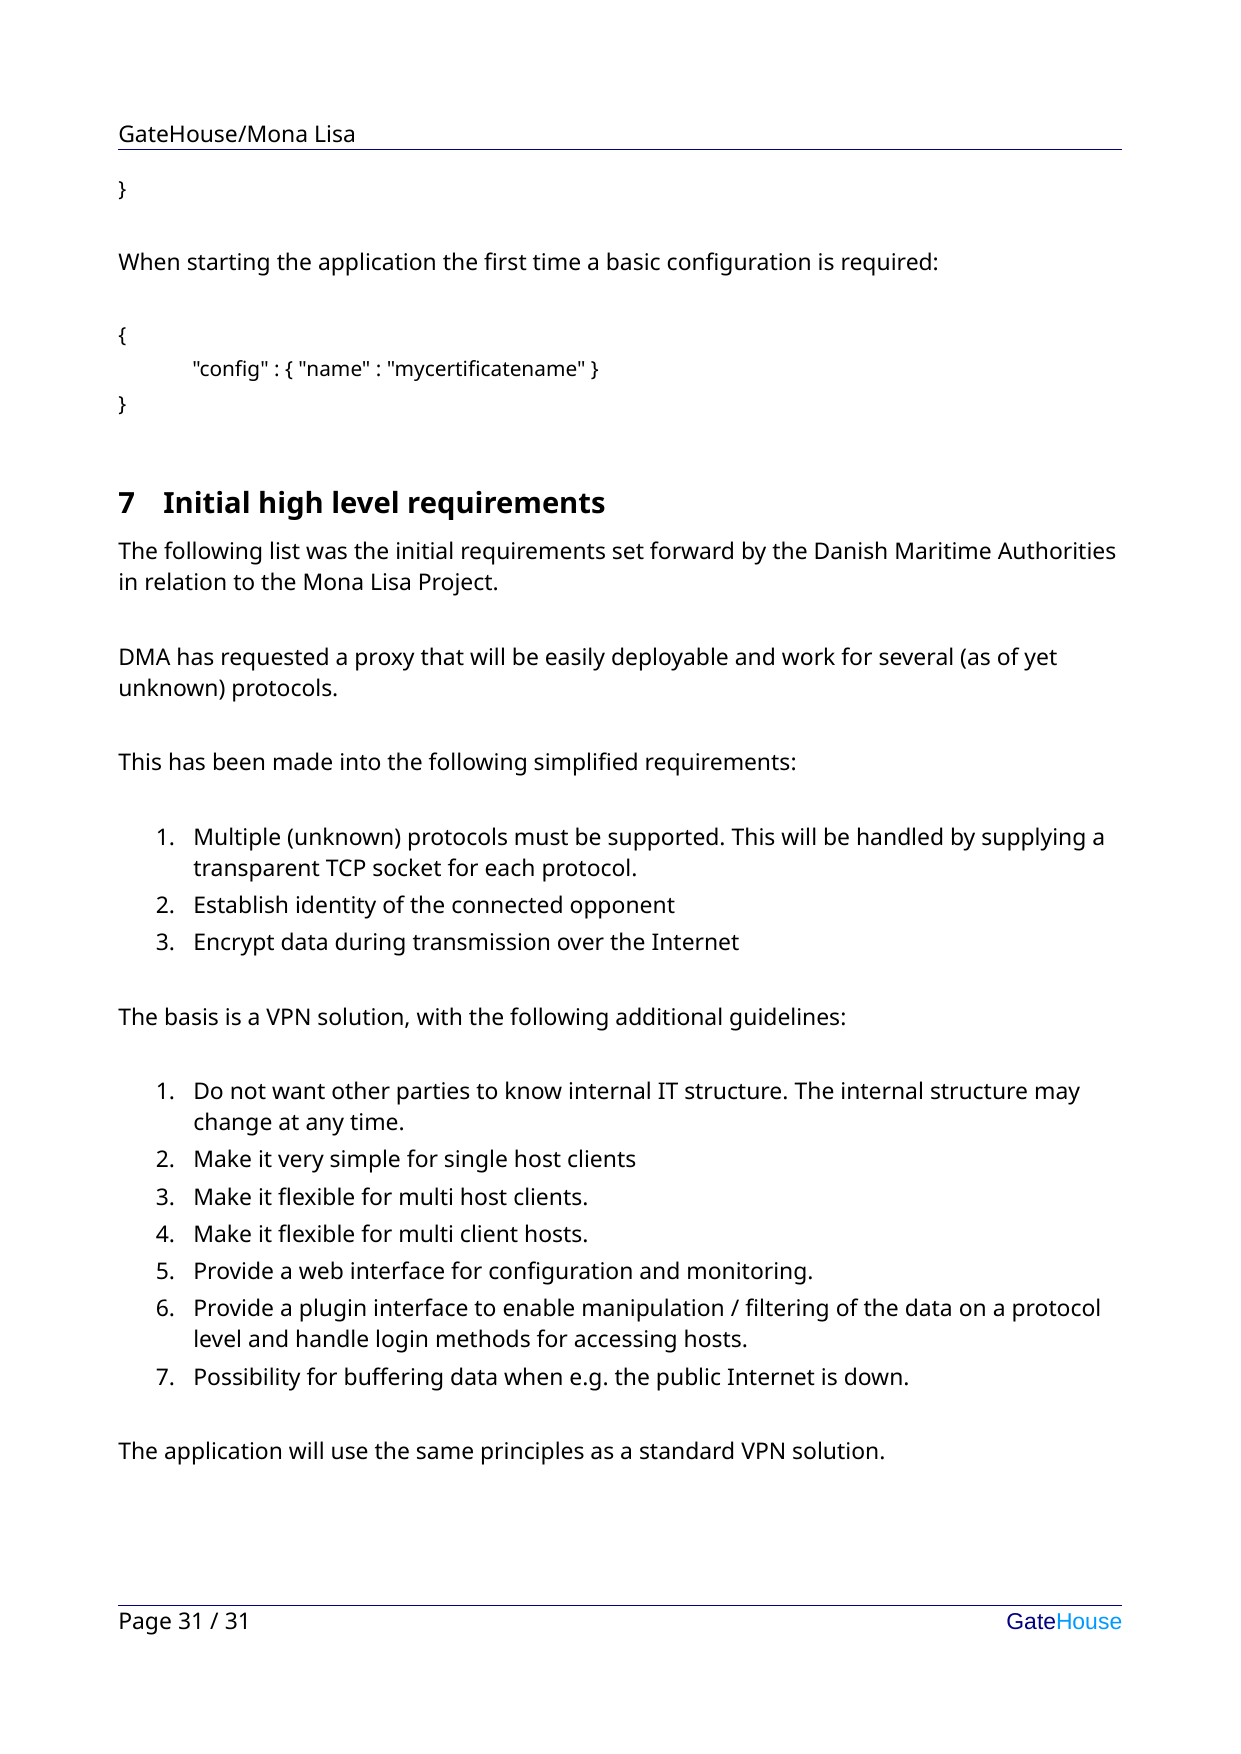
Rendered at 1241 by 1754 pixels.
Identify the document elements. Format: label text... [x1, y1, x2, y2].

text This has been made into the following simplified requirements: [118, 746, 1122, 777]
text When starting the application the first time a basic configuration is required: [118, 246, 1122, 277]
list Provide a plugin interface to enable manipulation / filtering of the data on a protocol level and handle login methods for accessing hosts. [156, 1292, 1122, 1354]
text "config" : { "name" : "mycertificatename" } [118, 354, 1122, 383]
list Establish identity of the connected opponent [156, 889, 1122, 920]
text The application will use the same principles as a standard VPN solution. [118, 1435, 1122, 1466]
text The basis is a VPN solution, with the following additional guidelines: [118, 1001, 1122, 1032]
text } [118, 174, 1122, 203]
text } [118, 389, 1122, 417]
text DMA has requested a proxy that will be easily deployable and work for several (as of yet unknown) protocols. [118, 641, 1122, 703]
list Do not want other parties to know internal IT structure. The internal structure may change at any time. [156, 1075, 1122, 1137]
text { [118, 320, 1122, 349]
list Provide a web interface for configuration and monitoring. [156, 1255, 1122, 1286]
list Possibility for buffering data when e.g. the public Internet is down. [156, 1361, 1122, 1392]
list Make it flexible for multi client hosts. [156, 1218, 1122, 1249]
list Multiple (unknown) protocols must be supported. This will be handled by supplying a transparent TCP socket for each protocol. [156, 821, 1122, 883]
list Encrypt data during transmission over the Internet [156, 926, 1122, 957]
list Make it flexible for multi host clients. [156, 1181, 1122, 1212]
text The following list was the initial requirements set forward by the Danish Maritime Authorities in relation to the Mona Lisa Project. [118, 535, 1122, 597]
list Make it very simple for single host clients [156, 1143, 1122, 1174]
subtitle Initial high level requirements [118, 483, 1122, 522]
